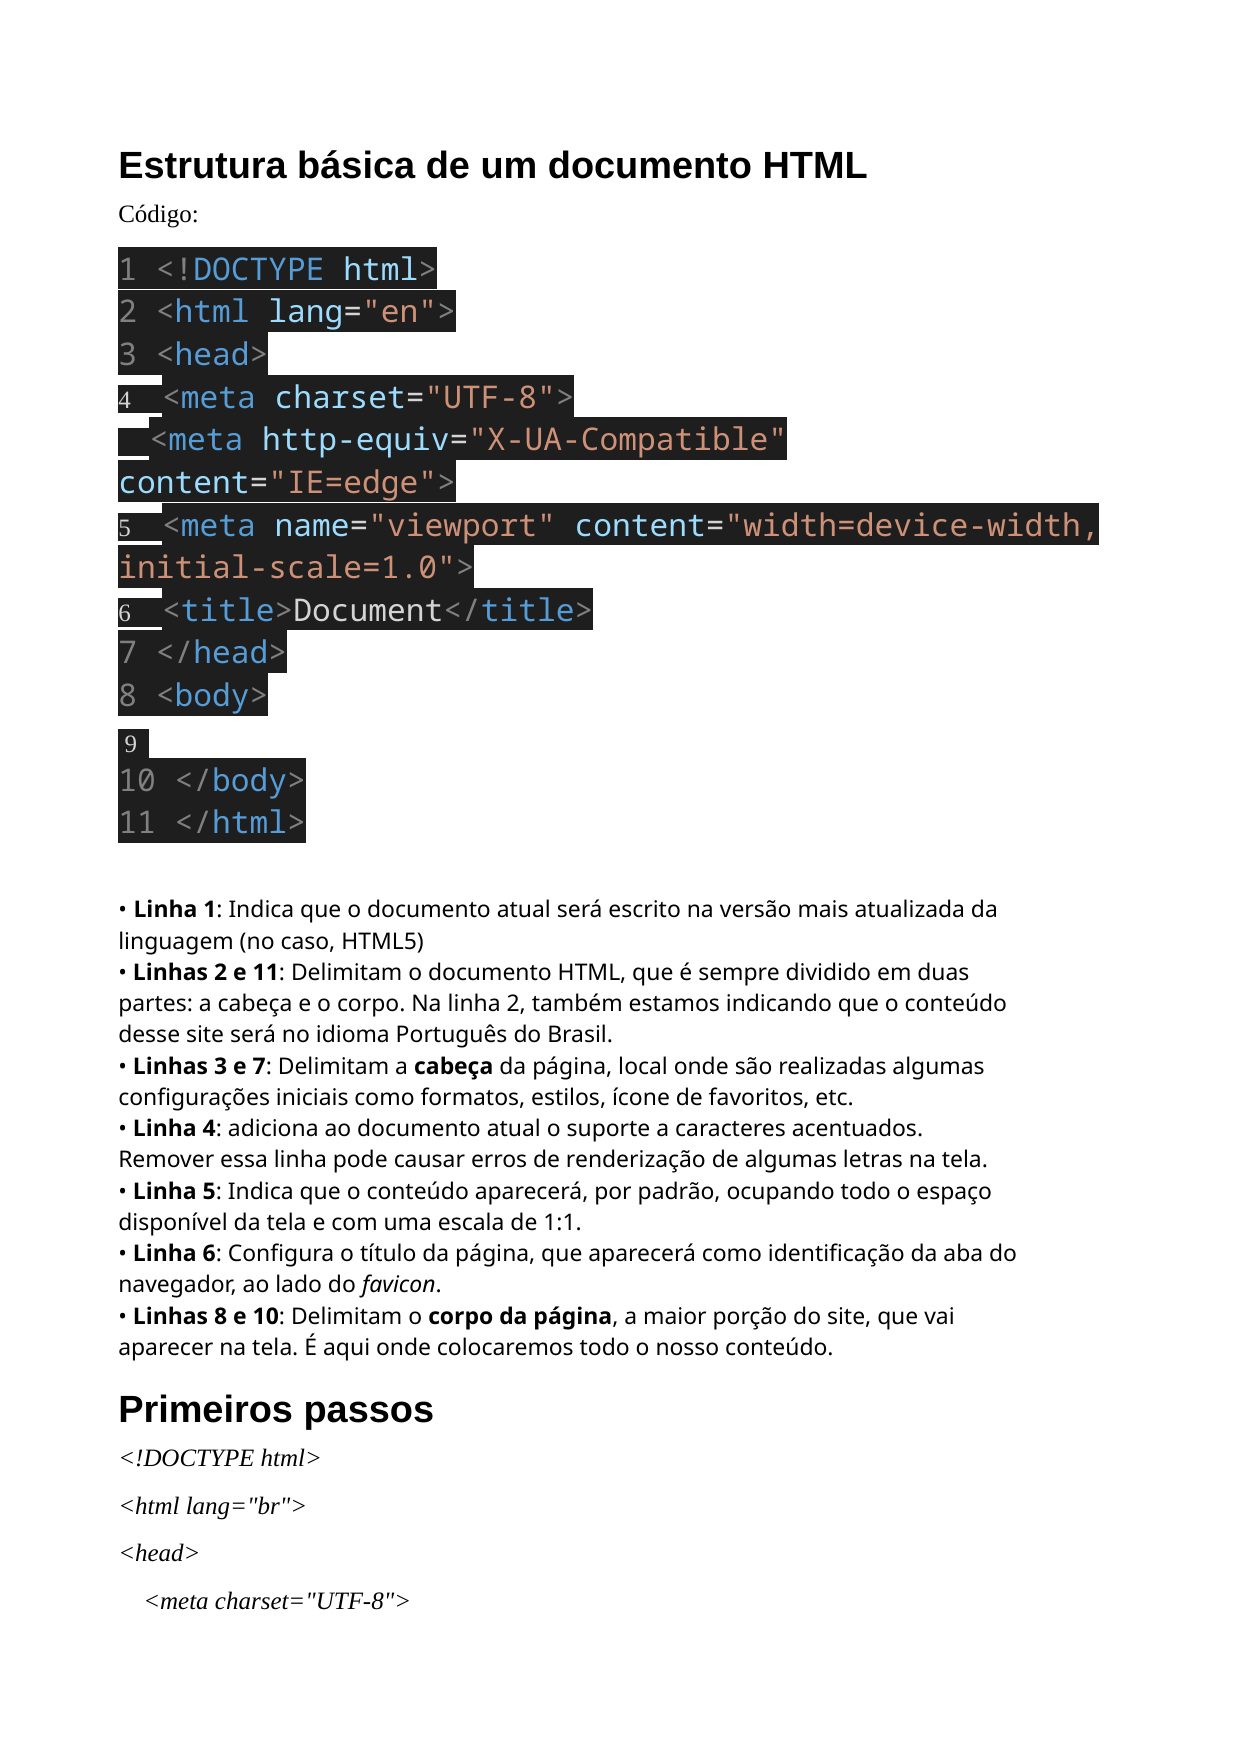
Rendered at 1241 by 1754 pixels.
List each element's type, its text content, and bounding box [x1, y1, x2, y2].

text <!DOCTYPE html> [118, 1443, 1122, 1472]
text partes: a cabeça e o corpo. Na linha 2, também estamos indicando que o conteúdo [118, 987, 1122, 1018]
text 2 <html lang="en"> [118, 289, 1122, 332]
text • Linha 1: Indica que o documento atual será escrito na versão mais atualizada da [118, 891, 1122, 924]
text • Linha 4: adiciona ao documento atual o suporte a caracteres acentuados. [118, 1112, 1122, 1143]
text <meta charset="UTF-8"> [118, 1586, 1122, 1615]
text 3 <head> [118, 332, 1122, 375]
text 9 [118, 716, 1122, 758]
text 6 <title>Document</title> [118, 588, 1122, 630]
text 5 <meta name="viewport" content="width=device-width, initial-scale=1.0"> [118, 502, 1122, 588]
text • Linhas 2 e 11: Delimitam o documento HTML, que é sempre dividido em duas [118, 956, 1122, 987]
text 1 <!DOCTYPE html> [118, 247, 1122, 289]
text <head> [118, 1538, 1122, 1567]
text navegador, ao lado do favicon. [118, 1268, 1122, 1299]
text <meta http-equiv="X-UA-Compatible" content="IE=edge"> [118, 417, 1122, 502]
text configurações iniciais como formatos, estilos, ícone de favoritos, etc. [118, 1081, 1122, 1112]
text disponível da tela e com uma escala de 1:1. [118, 1206, 1122, 1237]
text aparecer na tela. É aqui onde colocaremos todo o nosso conteúdo. [118, 1331, 1122, 1362]
text • Linha 5: Indica que o conteúdo aparecerá, por padrão, ocupando todo o espaço [118, 1174, 1122, 1206]
text 11 </html> [118, 800, 1122, 843]
text Remover essa linha pode causar erros de renderização de algumas letras na tela. [118, 1143, 1122, 1174]
text • Linha 6: Configura o título da página, que aparecerá como identificação da aba do [118, 1237, 1122, 1268]
subtitle Primeiros passos [118, 1387, 1122, 1431]
text 10 </body> [118, 758, 1122, 800]
subtitle Estrutura básica de um documento HTML [118, 143, 1122, 187]
text 4 <meta charset="UTF-8"> [118, 375, 1122, 417]
text <html lang="br"> [118, 1491, 1122, 1519]
text • Linhas 8 e 10: Delimitam o corpo da página, a maior porção do site, que vai [118, 1299, 1122, 1331]
text 7 </head> [118, 630, 1122, 673]
text desse site será no idioma Português do Brasil. [118, 1018, 1122, 1049]
text linguagem (no caso, HTML5) [118, 924, 1122, 956]
text 8 <body> [118, 673, 1122, 716]
text Código: [118, 199, 1122, 228]
text • Linhas 3 e 7: Delimitam a cabeça da página, local onde são realizadas algumas [118, 1049, 1122, 1081]
